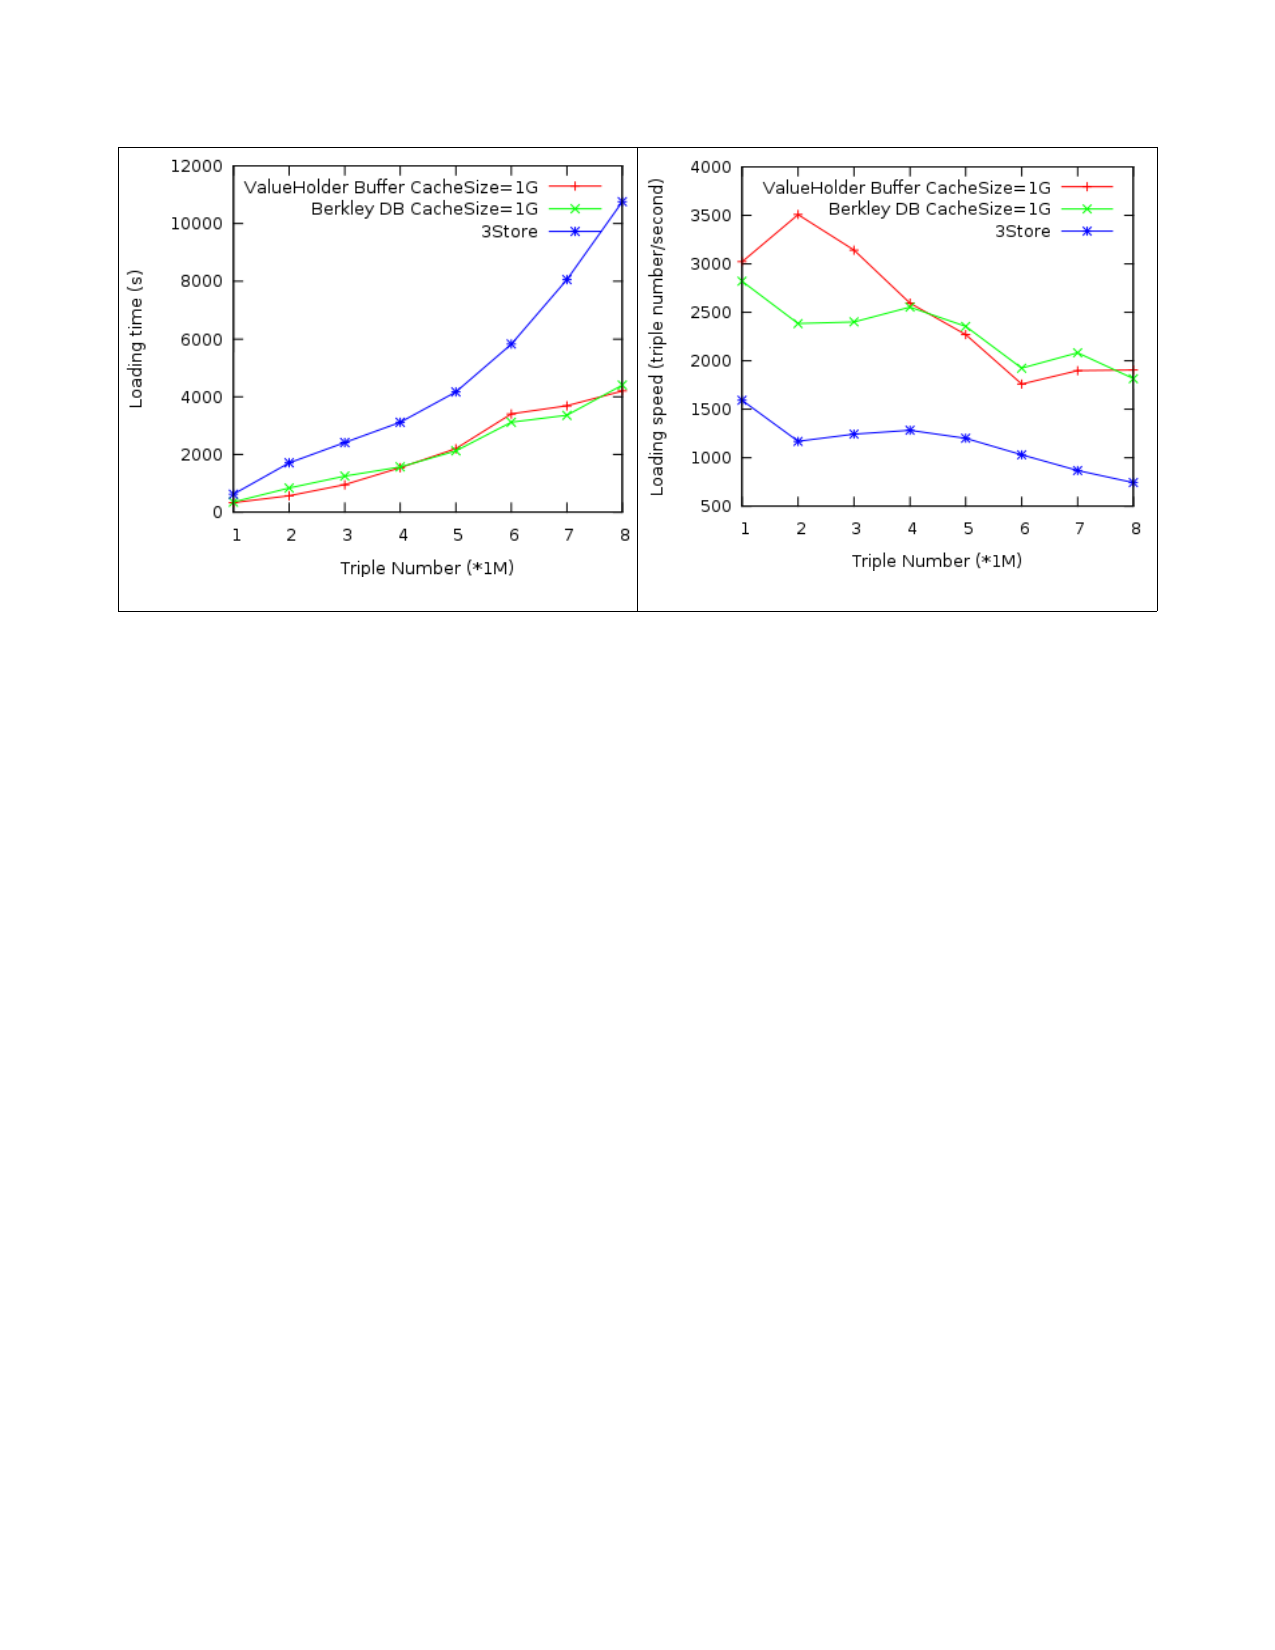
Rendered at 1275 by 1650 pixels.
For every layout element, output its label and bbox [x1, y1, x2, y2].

picture [643, 152, 1152, 571]
picture [123, 152, 632, 577]
table_header [638, 148, 1157, 611]
table_header [119, 148, 637, 611]
